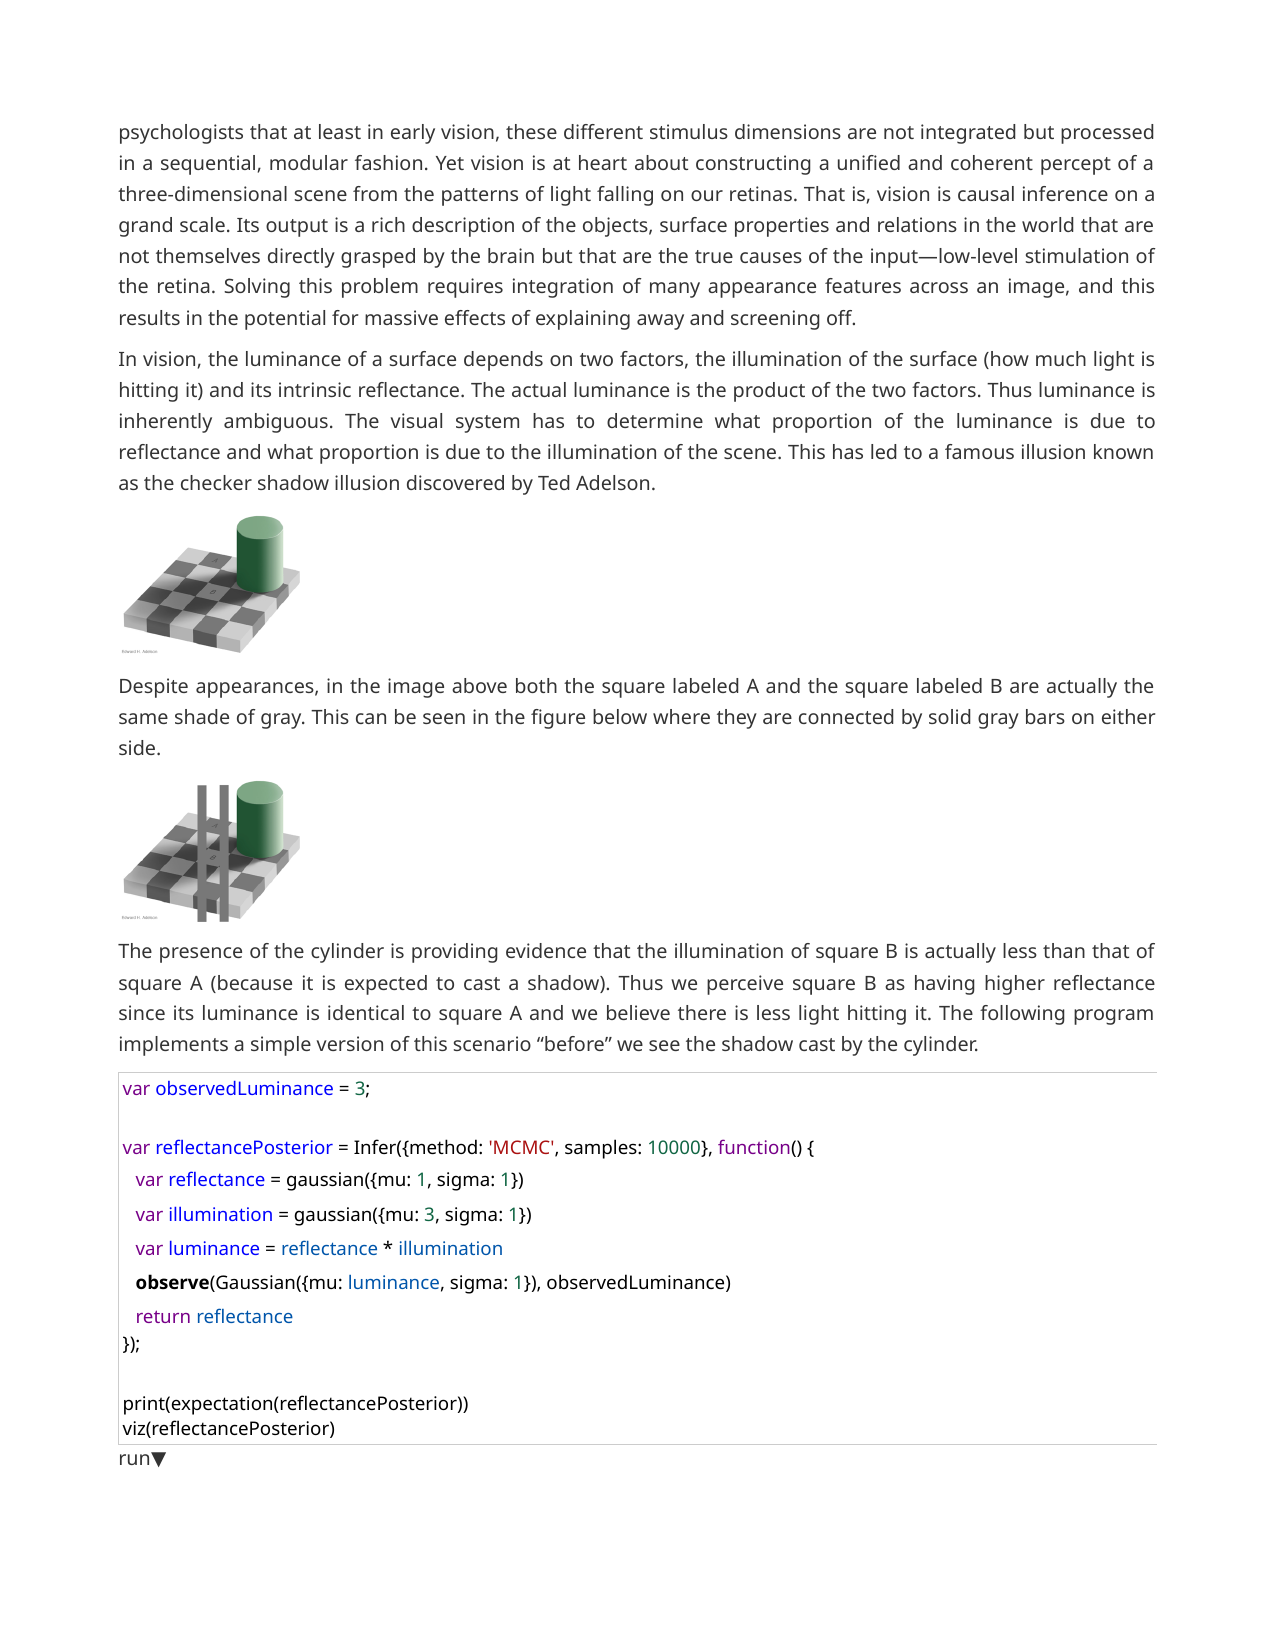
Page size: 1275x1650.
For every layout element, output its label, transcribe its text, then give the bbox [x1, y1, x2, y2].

text Despite appearances, in the image above both the square labeled A and the square labeled B are actually the same shade of gray. This can be seen in the figure below where they are connected by solid gray bars on either side. [118, 672, 1157, 761]
text return reflectance [119, 1293, 1157, 1327]
text run▼ [118, 1445, 1157, 1471]
text var reflectance = gaussian({mu: 1, sigma: 1}) [119, 1157, 1157, 1191]
picture [118, 775, 306, 922]
text var luminance = reflectance * illumination [119, 1225, 1157, 1259]
text In vision, the luminance of a surface depends on two factors, the illumination of the surface (how much light is hitting it) and its intrinsic reflectance. The actual luminance is the product of the two factors. Thus luminance is inherently ambiguous. The visual system has to determine what proportion of the luminance is due to reflectance and what proportion is due to the illumination of the scene. This has led to a famous illusion known as the checker shadow illusion discovered by Ted Adelson. [118, 345, 1157, 496]
text observe(Gaussian({mu: luminance, sigma: 1}), observedLuminance) [119, 1259, 1157, 1293]
picture [118, 510, 306, 656]
text ​ [119, 1353, 1157, 1387]
text }); [119, 1327, 1157, 1353]
text ​ [119, 1097, 1157, 1132]
text psychologists that at least in early vision, these different stimulus dimensions are not integrated but processed in a sequential, modular fashion. Yet vision is at heart about constructing a unified and coherent percept of a three-dimensional scene from the patterns of light falling on our retinas. That is, vision is causal inference on a grand scale. Its output is a rich description of the objects, surface properties and relations in the world that are not themselves directly grasped by the brain but that are the true causes of the input—low-level stimulation of the retina. Solving this problem requires integration of many appearance features across an image, and this results in the potential for massive effects of explaining away and screening off. [118, 118, 1157, 331]
text var illumination = gaussian({mu: 3, sigma: 1}) [119, 1191, 1157, 1225]
text The presence of the cylinder is providing evidence that the illumination of square B is actually less than that of square A (because it is expected to cast a shadow). Thus we perceive square B as having higher reflectance since its luminance is identical to square A and we believe there is less light hitting it. The following program implements a simple version of this scenario “before” we see the shadow cast by the cylinder. [118, 938, 1157, 1058]
text var observedLuminance = 3; [119, 1073, 1157, 1097]
text print(expectation(reflectancePosterior)) [119, 1387, 1157, 1412]
text var reflectancePosterior = Infer({method: 'MCMC', samples: 10000}, function() { [119, 1132, 1157, 1157]
text viz(reflectancePosterior) [119, 1412, 1157, 1444]
